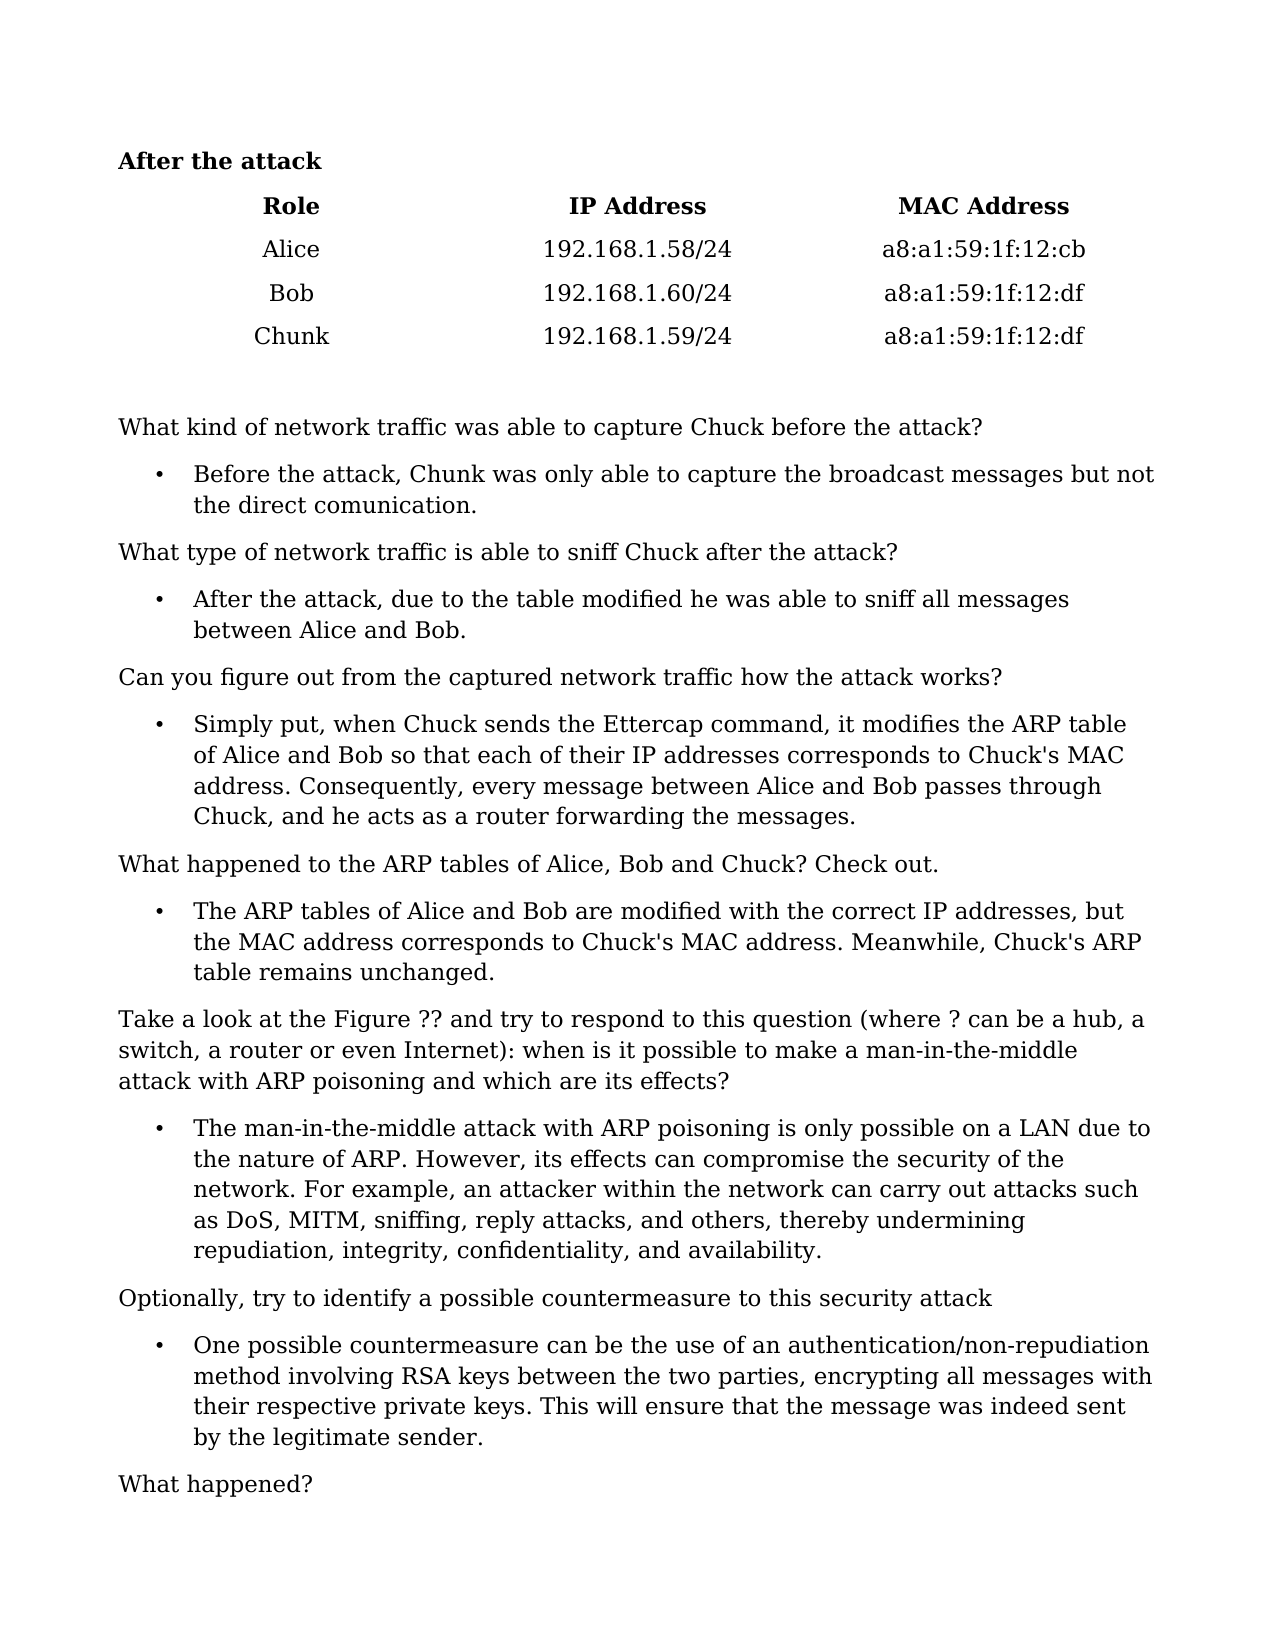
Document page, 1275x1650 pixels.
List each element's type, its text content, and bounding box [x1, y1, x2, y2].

text What happened? [118, 1471, 1157, 1498]
table_cell 192.168.1.59/24 [464, 323, 811, 367]
text What happened to the ARP tables of Alice, Bob and Chuck? Check out. [118, 851, 1157, 877]
list Simply put, when Chuck sends the Ettercap command, it modifies the ARP table of Alice and Bob so that each of their IP addresses corresponds to Chuck's MAC address. Consequently, every message between Alice and Bob passes through Chuck, and he acts as a router forwarding the messages. [156, 712, 1157, 830]
table_cell Bob [118, 280, 464, 323]
list Before the attack, Chunk was only able to capture the broadcast messages but not the direct comunication. [156, 461, 1157, 518]
list The ARP tables of Alice and Bob are modified with the correct IP addresses, but the MAC address corresponds to Chuck's MAC address. Meanwhile, Chuck's ARP table remains unchanged. [156, 898, 1157, 986]
text After the attack [118, 148, 1157, 174]
text Can you figure out from the captured network traffic how the attack works? [118, 664, 1157, 691]
text What type of network traffic is able to sniff Chuck after the attack? [118, 539, 1157, 566]
table_cell Chunk [118, 323, 464, 367]
text What kind of network traffic was able to capture Chuck before the attack? [118, 414, 1157, 441]
table_header Role [118, 193, 464, 237]
text Optionally, try to identify a possible countermeasure to this security attack [118, 1285, 1157, 1312]
table_cell a8:a1:59:1f:12:cb [811, 237, 1157, 280]
table_cell a8:a1:59:1f:12:df [811, 280, 1157, 323]
table_cell 192.168.1.60/24 [464, 280, 811, 323]
table_cell Alice [118, 237, 464, 280]
text Take a look at the Figure ?? and try to respond to this question (where ? can be a hub, a switch, a router or even Internet): when is it possible to make a man-in-the-middle attack with ARP poisoning and which are its effects? [118, 1007, 1157, 1094]
table_cell 192.168.1.58/24 [464, 237, 811, 280]
table_cell a8:a1:59:1f:12:df [811, 323, 1157, 367]
list One possible countermeasure can be the use of an authentication/non-repudiation method involving RSA keys between the two parties, encrypting all messages with their respective private keys. This will ensure that the message was indeed sent by the legitimate sender. [156, 1332, 1157, 1451]
list The man-in-the-middle attack with ARP poisoning is only possible on a LAN due to the nature of ARP. However, its effects can compromise the security of the network. For example, an attacker within the network can carry out attacks such as DoS, MITM, sniffing, reply attacks, and others, thereby undermining repudiation, integrity, confidentiality, and availability. [156, 1115, 1157, 1264]
table_header MAC Address [811, 193, 1157, 237]
table_header IP Address [464, 193, 811, 237]
list After the attack, due to the table modified he was able to sniff all messages between Alice and Bob. [156, 586, 1157, 644]
